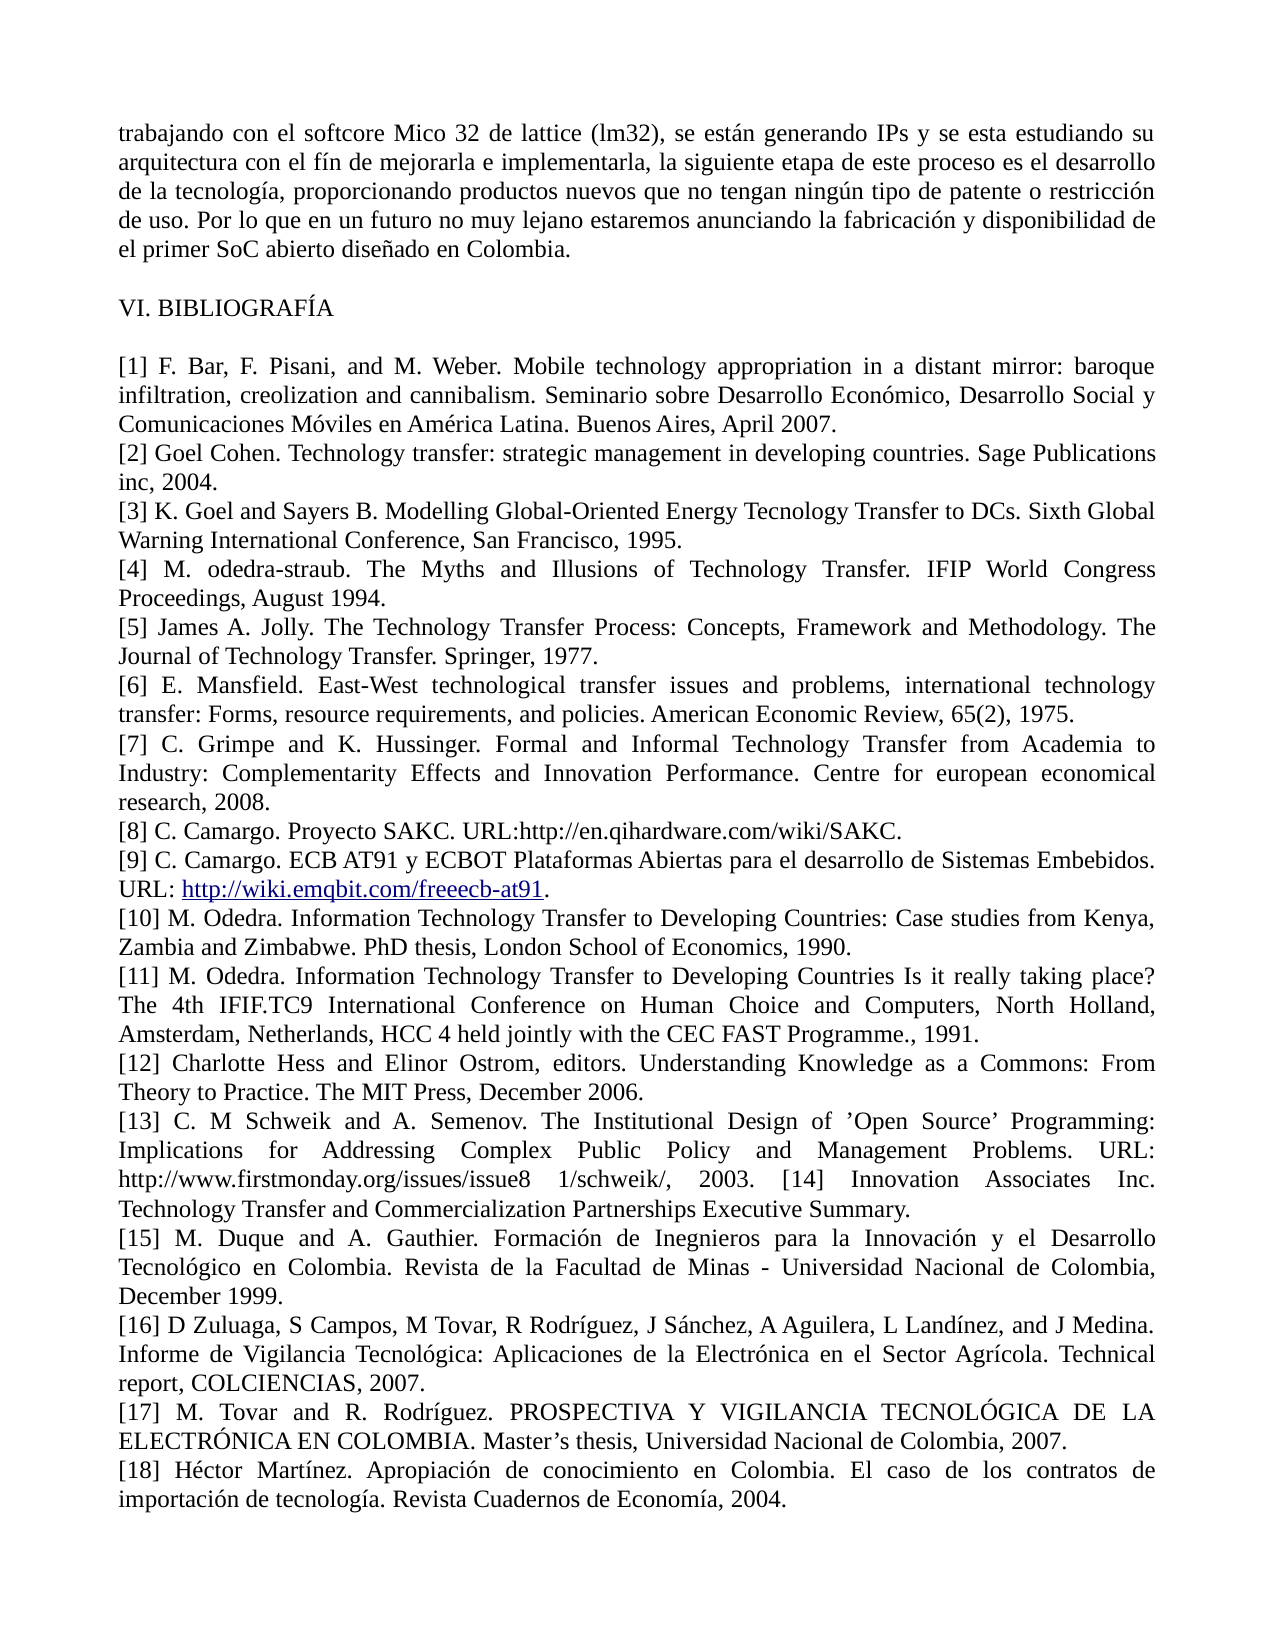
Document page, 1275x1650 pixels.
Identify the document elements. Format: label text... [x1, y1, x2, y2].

text [10] M. Odedra. Information Technology Transfer to Developing Countries: Case studies from Kenya, Zambia and Zimbabwe. PhD thesis, London School of Economics, 1990. [118, 903, 1157, 961]
text [15] M. Duque and A. Gauthier. Formación de Inegnieros para la Innovación y el Desarrollo Tecnológico en Colombia. Revista de la Facultad de Minas - Universidad Nacional de Colombia, December 1999. [118, 1222, 1157, 1310]
text [18] Héctor Martínez. Apropiación de conocimiento en Colombia. El caso de los contratos de importación de tecnología. Revista Cuadernos de Economía, 2004. [118, 1455, 1157, 1513]
text [1] F. Bar, F. Pisani, and M. Weber. Mobile technology appropriation in a distant mirror: baroque infiltration, creolization and cannibalism. Seminario sobre Desarrollo Económico, Desarrollo Social y Comunicaciones Móviles en América Latina. Buenos Aires, April 2007. [118, 351, 1157, 438]
text [13] C. M Schweik and A. Semenov. The Institutional Design of ’Open Source’ Programming: Implications for Addressing Complex Public Policy and Management Problems. URL: http://www.firstmonday.org/issues/issue8 1/schweik/, 2003. [14] Innovation Associates Inc. Technology Transfer and Commercialization Partnerships Executive Summary. [118, 1106, 1157, 1222]
text [5] James A. Jolly. The Technology Transfer Process: Concepts, Framework and Methodology. The Journal of Technology Transfer. Springer, 1977. [118, 612, 1157, 670]
text [8] C. Camargo. Proyecto SAKC. URL:http://en.qihardware.com/wiki/SAKC. [118, 816, 1157, 845]
text VI. BIBLIOGRAFÍA [118, 292, 1157, 322]
text [17] M. Tovar and R. Rodríguez. PROSPECTIVA Y VIGILANCIA TECNOLÓGICA DE LA ELECTRÓNICA EN COLOMBIA. Master’s thesis, Universidad Nacional de Colombia, 2007. [118, 1397, 1157, 1455]
text [4] M. odedra-straub. The Myths and Illusions of Technology Transfer. IFIP World Congress Proceedings, August 1994. [118, 554, 1157, 612]
text [2] Goel Cohen. Technology transfer: strategic management in developing countries. Sage Publications inc, 2004. [118, 438, 1157, 496]
text [3] K. Goel and Sayers B. Modelling Global-Oriented Energy Tecnology Transfer to DCs. Sixth Global Warning International Conference, San Francisco, 1995. [118, 496, 1157, 554]
text [9] C. Camargo. ECB AT91 y ECBOT Plataformas Abiertas para el desarrollo de Sistemas Embebidos. URL: http://wiki.emqbit.com/freeecb-at91. [118, 845, 1157, 903]
text [12] Charlotte Hess and Elinor Ostrom, editors. Understanding Knowledge as a Commons: From Theory to Practice. The MIT Press, December 2006. [118, 1048, 1157, 1106]
text trabajando con el softcore Mico 32 de lattice (lm32), se están generando IPs y se esta estudiando su arquitectura con el fín de mejorarla e implementarla, la siguiente etapa de este proceso es el desarrollo de la tecnología, proporcionando productos nuevos que no tengan ningún tipo de patente o restricción de uso. Por lo que en un futuro no muy lejano estaremos anunciando la fabricación y disponibilidad de el primer SoC abierto diseñado en Colombia. [118, 118, 1157, 263]
text [16] D Zuluaga, S Campos, M Tovar, R Rodríguez, J Sánchez, A Aguilera, L Landínez, and J Medina. Informe de Vigilancia Tecnológica: Aplicaciones de la Electrónica en el Sector Agrícola. Technical report, COLCIENCIAS, 2007. [118, 1310, 1157, 1397]
text [6] E. Mansfield. East-West technological transfer issues and problems, international technology transfer: Forms, resource requirements, and policies. American Economic Review, 65(2), 1975. [118, 670, 1157, 728]
text [7] C. Grimpe and K. Hussinger. Formal and Informal Technology Transfer from Academia to Industry: Complementarity Effects and Innovation Performance. Centre for european economical research, 2008. [118, 728, 1157, 816]
text [11] M. Odedra. Information Technology Transfer to Developing Countries Is it really taking place? The 4th IFIF.TC9 International Conference on Human Choice and Computers, North Holland, Amsterdam, Netherlands, HCC 4 held jointly with the CEC FAST Programme., 1991. [118, 961, 1157, 1048]
